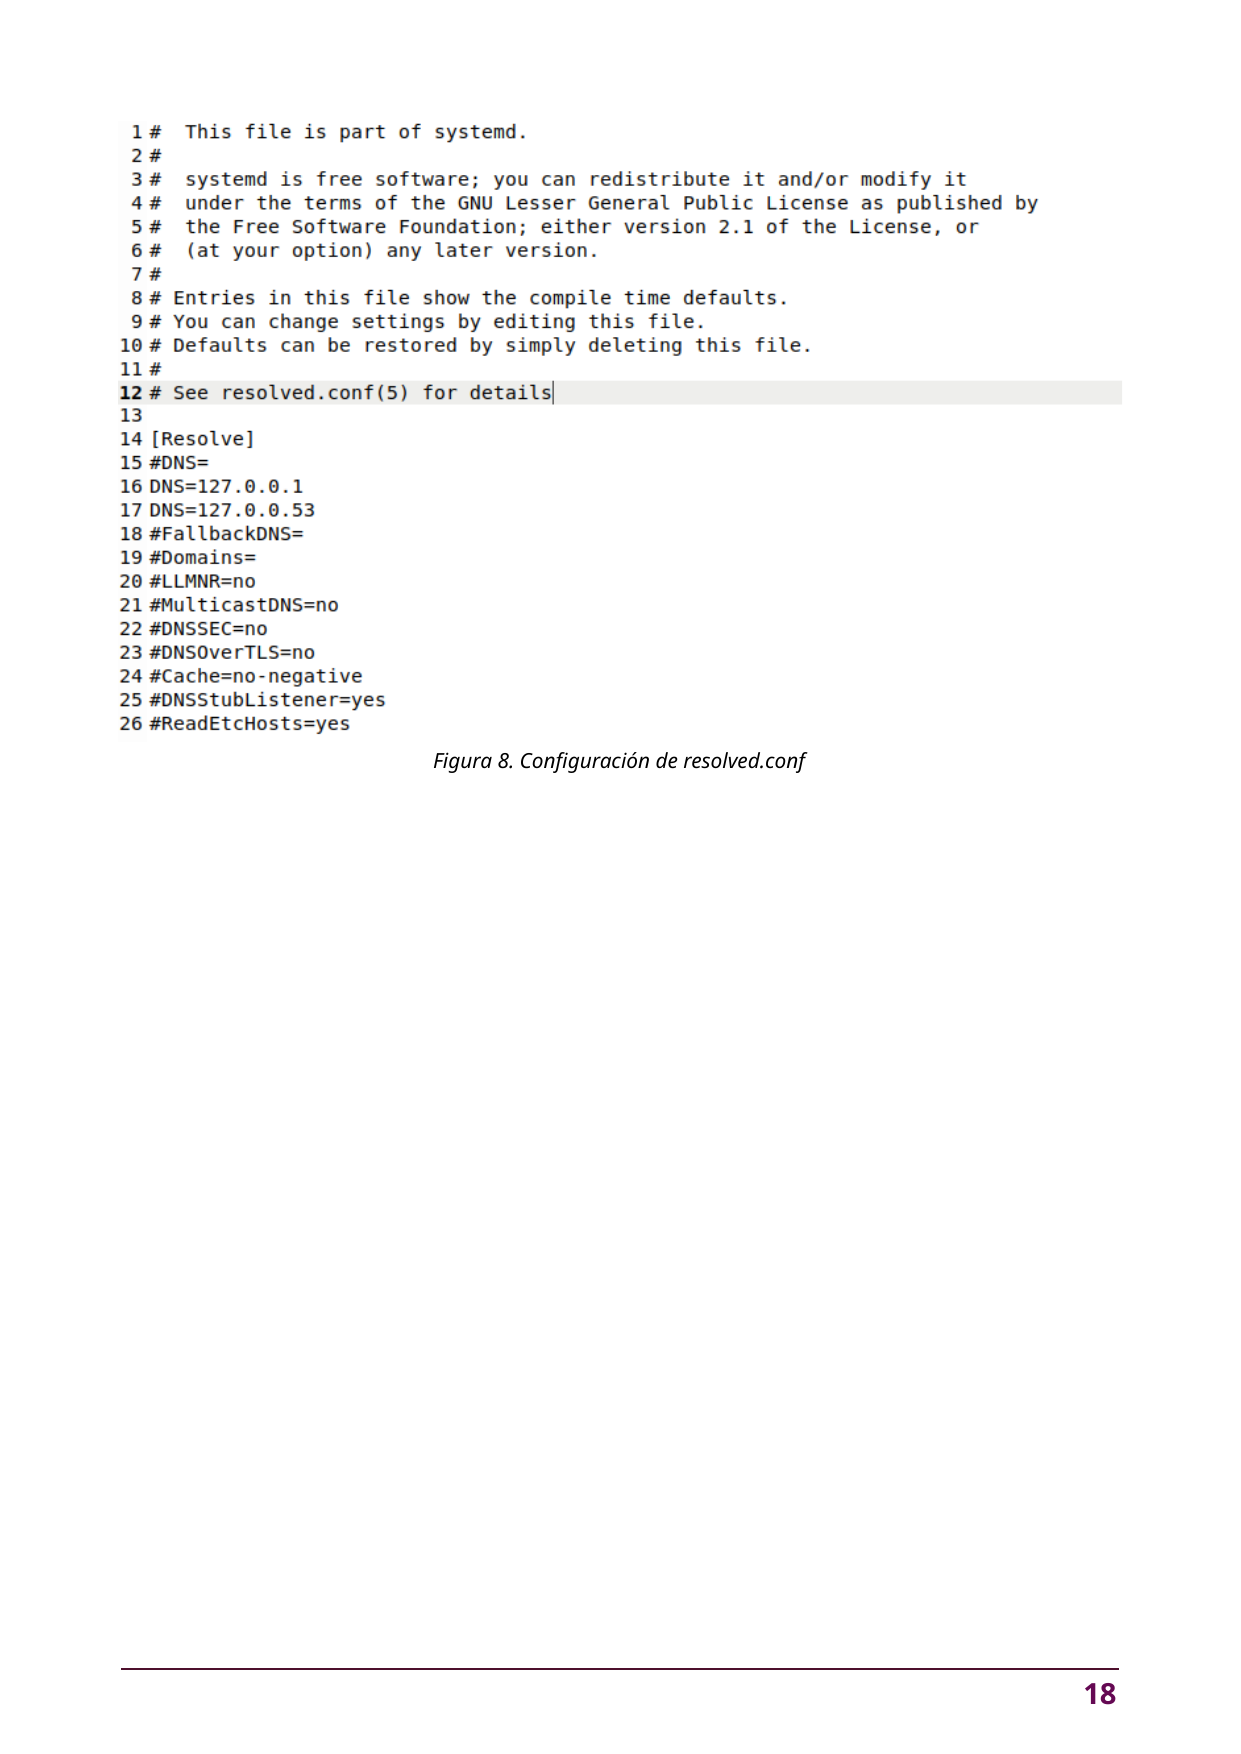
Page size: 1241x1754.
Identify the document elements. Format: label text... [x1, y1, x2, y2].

picture [118, 121, 1123, 742]
text Figura 8. Configuración de resolved.conf [121, 742, 1119, 775]
